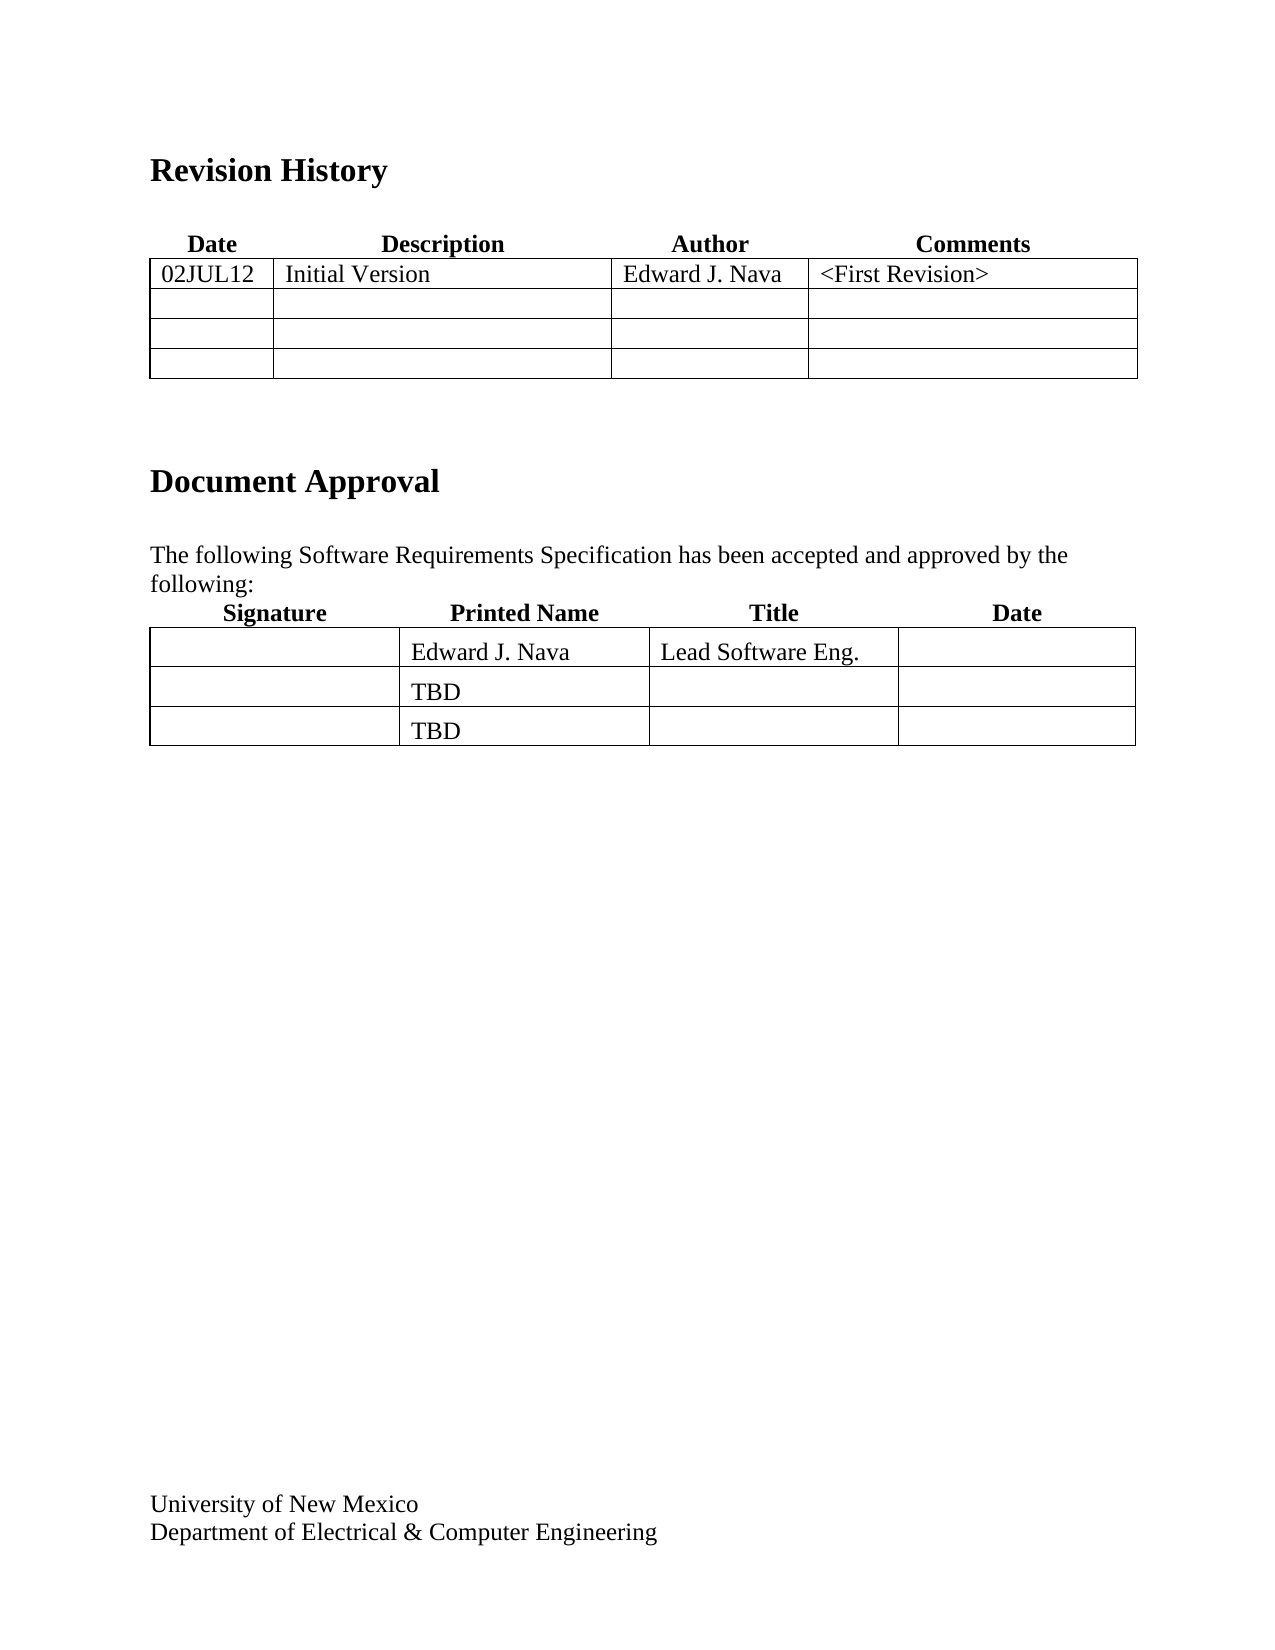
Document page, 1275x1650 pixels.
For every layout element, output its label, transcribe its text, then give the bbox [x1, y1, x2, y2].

table_cell [809, 349, 1137, 377]
table_header Comments [809, 230, 1137, 258]
table_cell [809, 289, 1137, 318]
table_cell [650, 667, 898, 706]
table_cell Edward J. Nava [612, 259, 808, 288]
table_cell [274, 319, 611, 348]
table_cell Edward J. Nava [400, 628, 649, 666]
table_cell TBD [400, 667, 649, 706]
table_header Description [274, 230, 612, 258]
table_cell Initial Version [274, 259, 611, 288]
subtitle Revision History [150, 150, 1125, 188]
table_cell [612, 319, 808, 348]
table_header Printed Name [400, 598, 649, 627]
table_cell [151, 289, 273, 318]
table_header Date [150, 230, 274, 258]
table_cell [612, 349, 808, 377]
table_cell <First Revision> [809, 259, 1137, 288]
table_cell [650, 707, 898, 745]
table_cell [274, 349, 611, 377]
table_cell Lead Software Eng. [650, 628, 898, 666]
subtitle Document Approval [150, 461, 1125, 499]
table_cell [899, 628, 1135, 666]
table_cell [151, 628, 399, 666]
table_cell [612, 289, 808, 318]
text The following Software Requirements Specification has been accepted and approved by the following: [150, 541, 1125, 598]
table_header Author [612, 230, 809, 258]
table_cell [151, 707, 399, 745]
table_cell [274, 289, 611, 318]
table_cell [809, 319, 1137, 348]
table_header Date [899, 598, 1135, 627]
table_cell [899, 667, 1135, 706]
table_cell [151, 349, 273, 377]
table_cell TBD [400, 707, 649, 745]
table_cell 02JUL12 [151, 259, 273, 288]
table_cell [151, 319, 273, 348]
table_cell [151, 667, 399, 706]
table_cell [899, 707, 1135, 745]
table_header Signature [150, 598, 399, 627]
table_header Title [649, 598, 899, 627]
